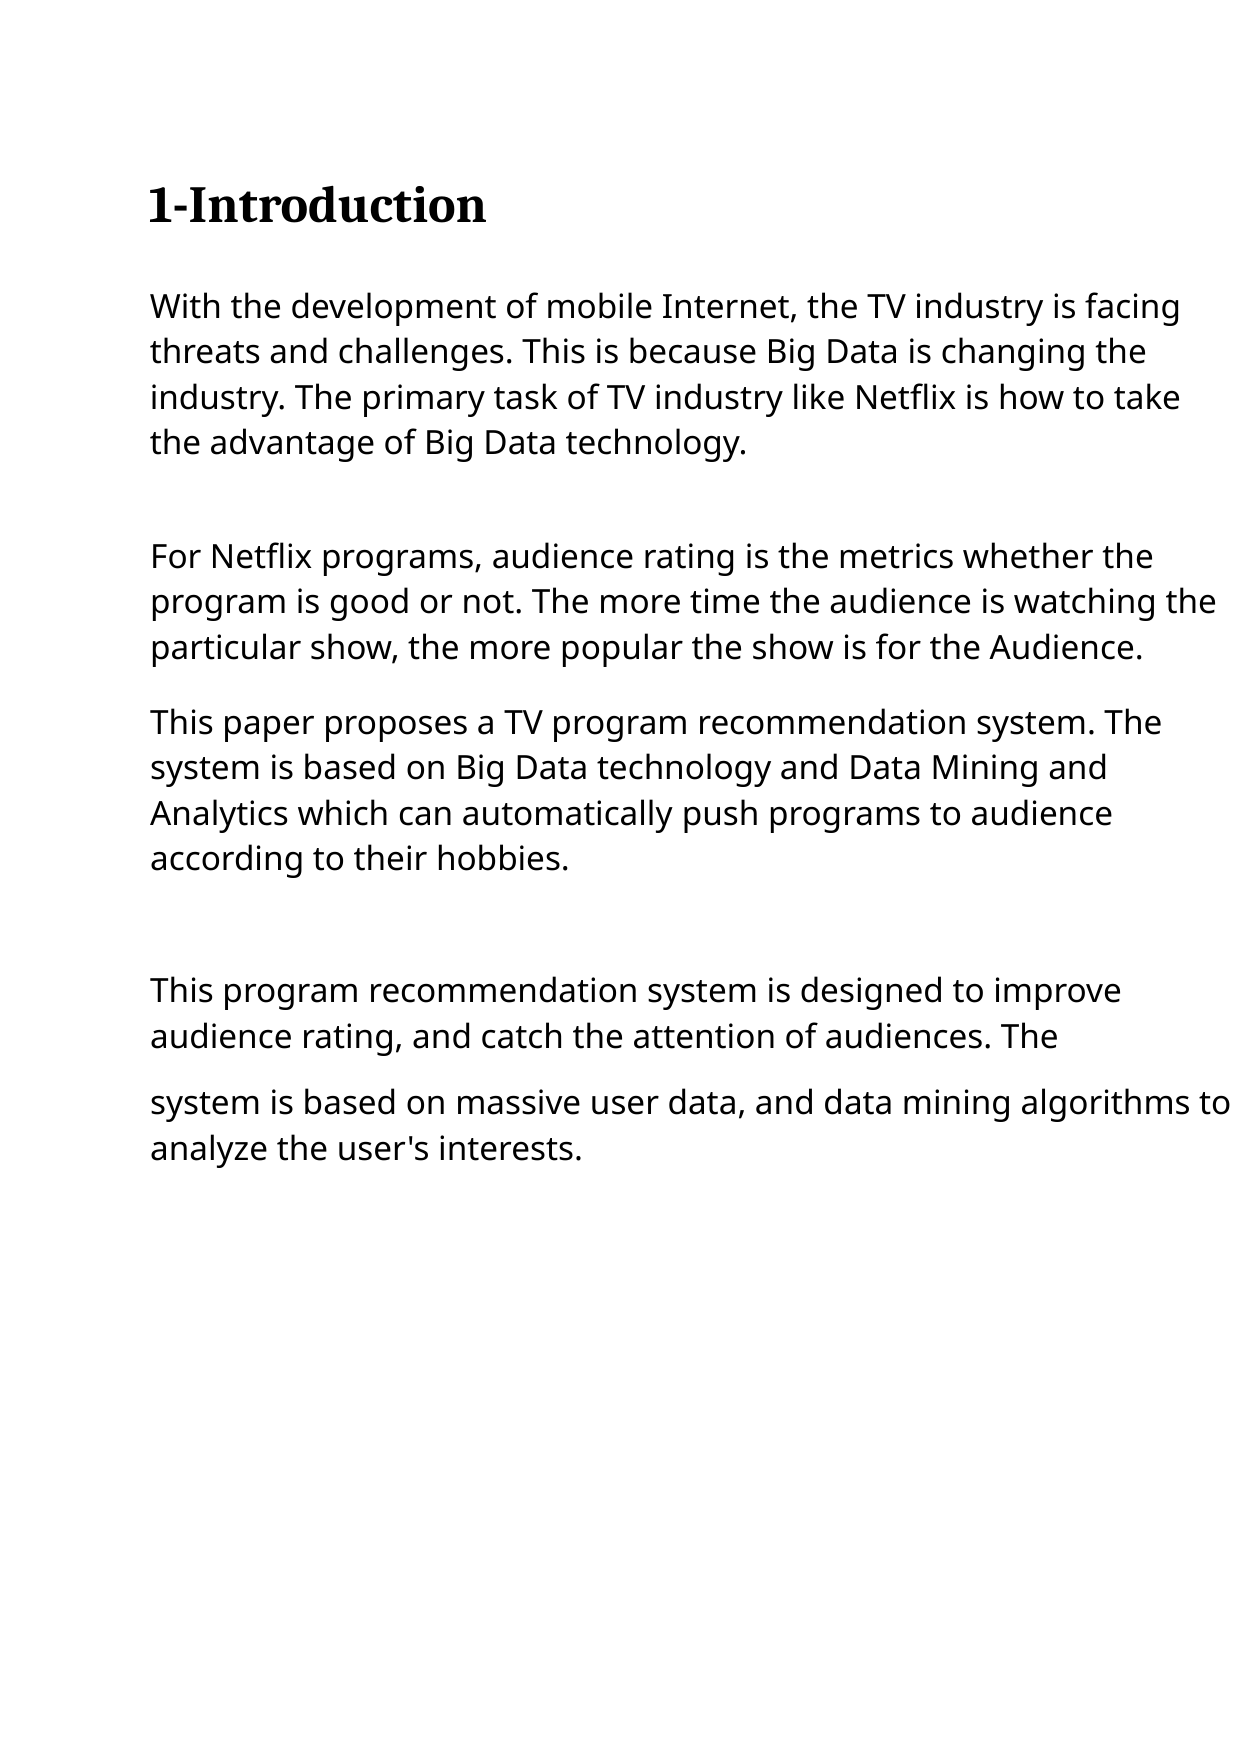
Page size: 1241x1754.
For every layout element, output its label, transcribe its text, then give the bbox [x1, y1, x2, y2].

title This paper proposes a TV program recommendation system. The system is based on Big Data technology and Data Mining and Analytics which can automatically push programs to audience according to their hobbies. [150, 698, 1240, 880]
subtitle 1-Introduction [148, 176, 1240, 236]
title system is based on massive user data, and data mining algorithms to analyze the user's interests. [150, 1079, 1240, 1170]
title This program recommendation system is designed to improve audience rating, and catch the attention of audiences. The [150, 967, 1240, 1058]
title For Netflix programs, audience rating is the metrics whether the program is good or not. The more time the audience is watching the particular show, the more popular the show is for the Audience. [150, 533, 1240, 669]
subtitle With the development of mobile Internet, the TV industry is facing threats and challenges. This is because Big Data is changing the industry. The primary task of TV industry like Netflix is how to take the advantage of Big Data technology. [149, 283, 1240, 464]
